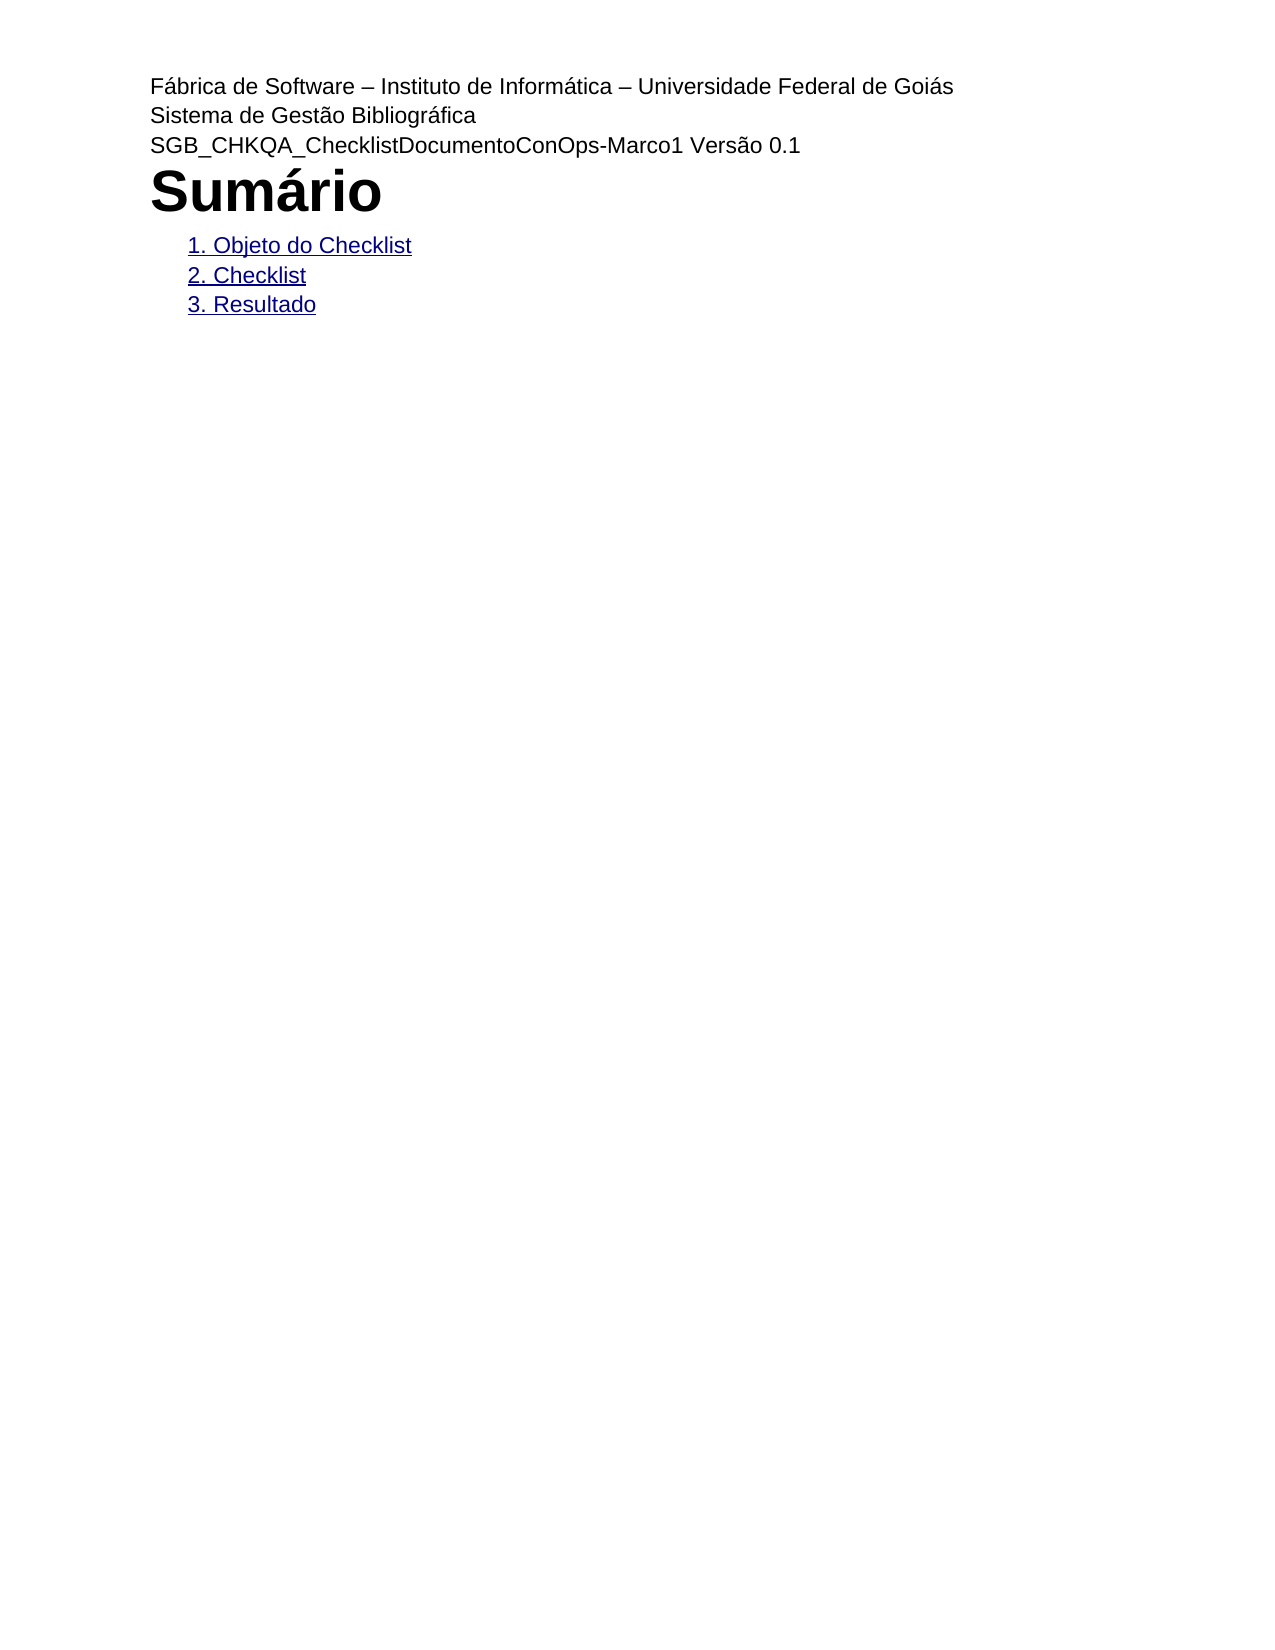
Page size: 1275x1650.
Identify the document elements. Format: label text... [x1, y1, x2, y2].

text 3. Resultado [187, 292, 1125, 317]
text 1. Objeto do Checklist [187, 233, 1125, 259]
text 2. Checklist [187, 262, 1125, 288]
text Sumário [150, 158, 1125, 223]
